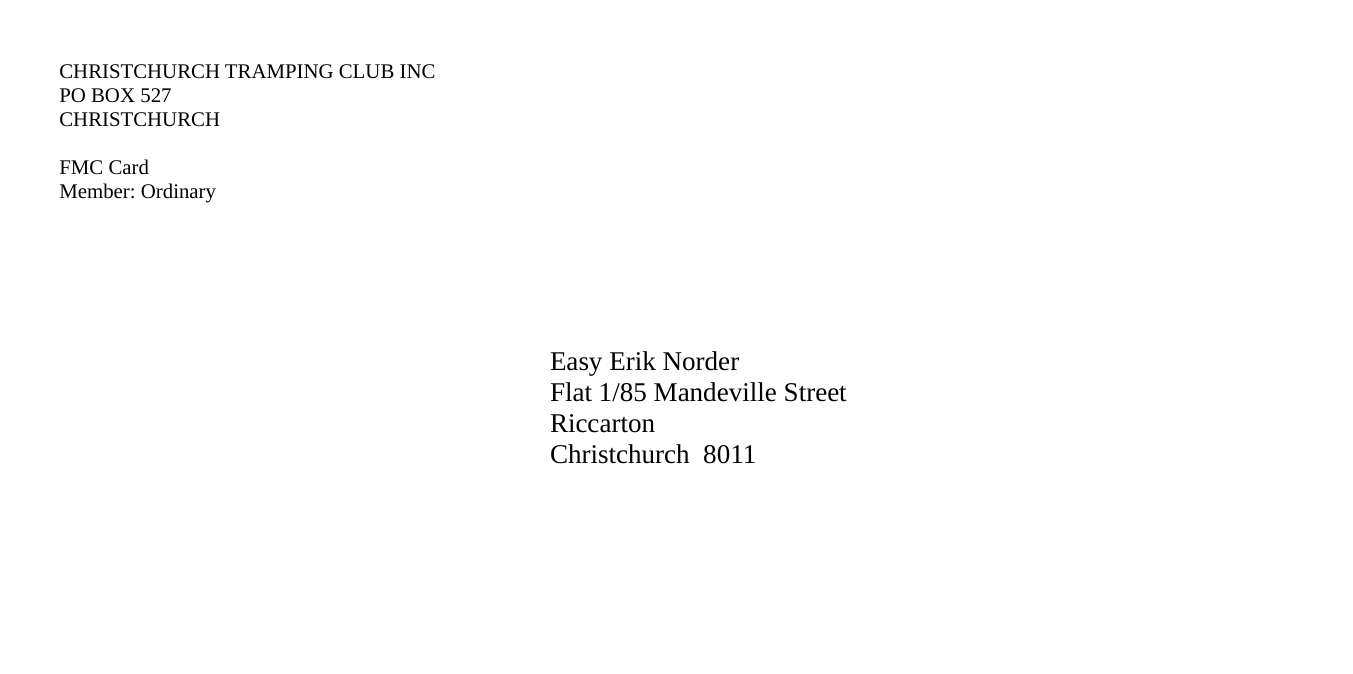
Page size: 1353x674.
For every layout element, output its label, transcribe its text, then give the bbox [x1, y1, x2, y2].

text Christchurch 8011 [550, 438, 1293, 469]
text CHRISTCHURCH [59, 107, 1293, 131]
text Easy Erik Norder [550, 345, 1293, 376]
text PO BOX 527 [59, 83, 1293, 107]
text CHRISTCHURCH TRAMPING CLUB INC [59, 59, 1293, 83]
text Flat 1/85 Mandeville Street [550, 376, 1293, 407]
text Riccarton [550, 407, 1293, 438]
text Member: Ordinary [59, 179, 1293, 203]
text FMC Card [59, 155, 1293, 179]
